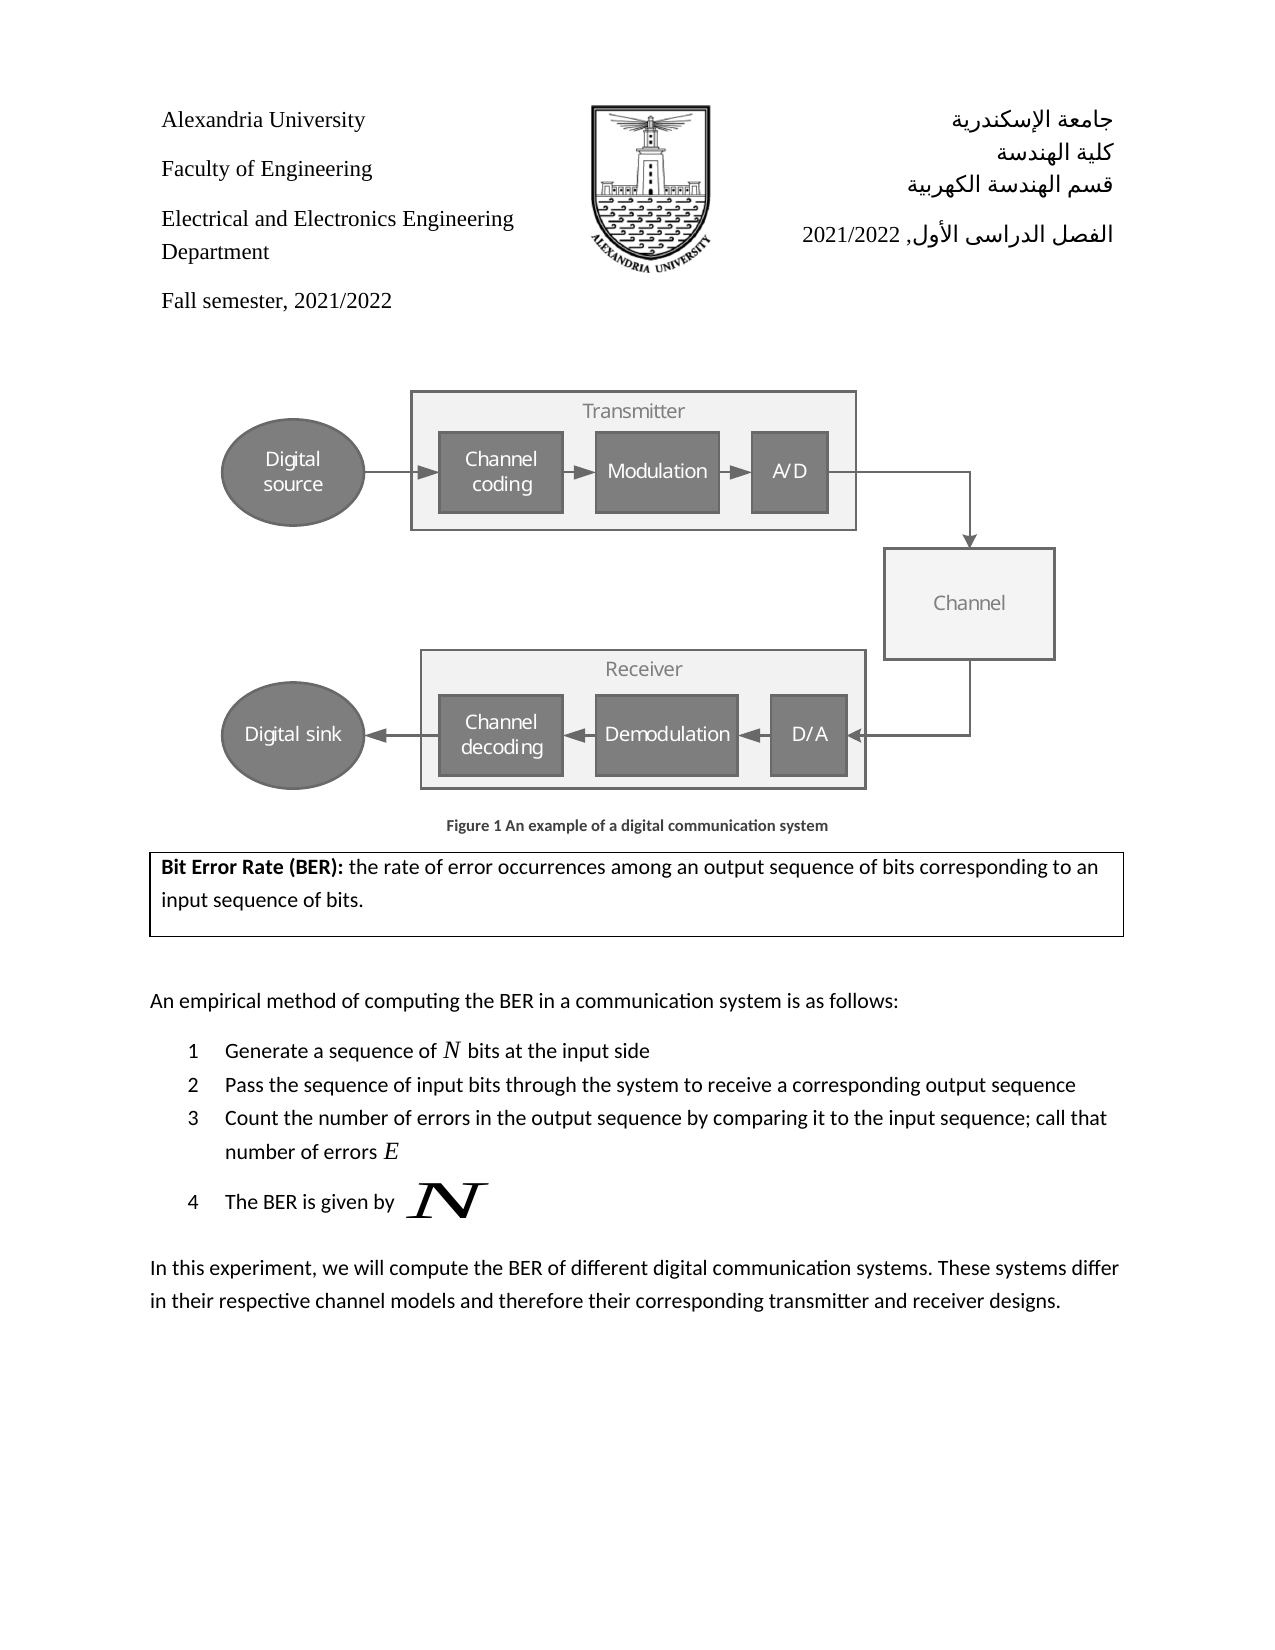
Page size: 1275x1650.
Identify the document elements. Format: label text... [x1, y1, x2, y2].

list The BER is given by [187, 1172, 1125, 1231]
list Pass the sequence of input bits through the system to receive a corresponding output sequence [187, 1071, 1125, 1098]
picture [566, 105, 734, 273]
list Count the number of errors in the output sequence by comparing it to the input sequence; call that number of errors [187, 1104, 1125, 1165]
text In this experiment, we will compute the BER of different digital communication systems. These systems differ in their respective channel models and therefore their corresponding transmitter and receiver designs. [150, 1254, 1125, 1314]
table_header Bit Error Rate (BER): the rate of error occurrences among an output sequence of bits corresponding to an input sequence of bits. [151, 853, 1123, 936]
list Generate a sequence of bits at the input side [187, 1037, 1125, 1064]
text An empirical method of computing the BER in a communication system is as follows: [150, 987, 1125, 1013]
text Figure 1 An example of a digital communication system [150, 815, 1125, 835]
